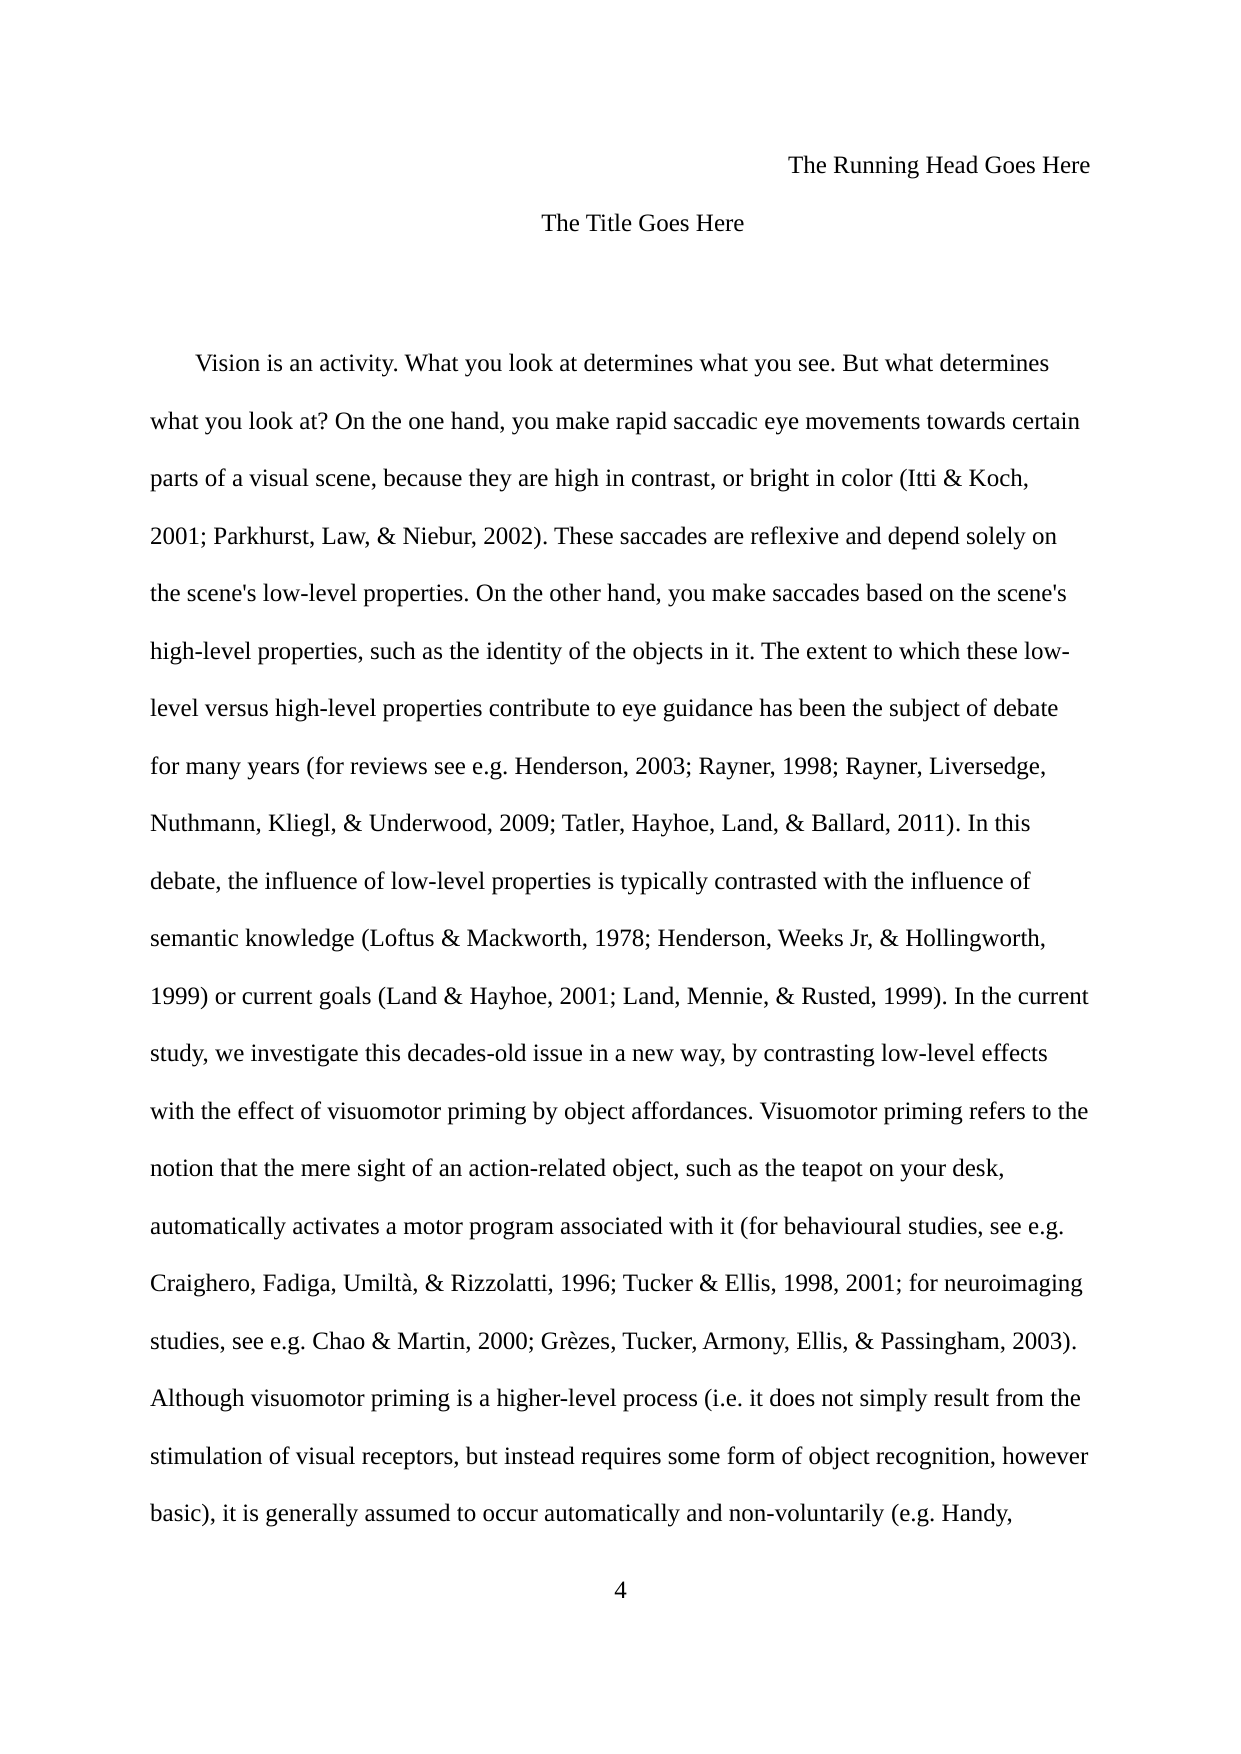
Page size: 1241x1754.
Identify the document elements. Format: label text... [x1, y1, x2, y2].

text Vision is an activity. What you look at determines what you see. But what determines what you look at? On the one hand, you make rapid saccadic eye movements towards certain parts of a visual scene, because they are high in contrast, or bright in color (Itti & Koch, 2001; Parkhurst, Law, & Niebur, 2002). These saccades are reflexive and depend solely on the scene's low-level properties. On the other hand, you make saccades based on the scene's high-level properties, such as the identity of the objects in it. The extent to which these low-level versus high-level properties contribute to eye guidance has been the subject of debate for many years (for reviews see e.g. Henderson, 2003; Rayner, 1998; Rayner, Liversedge, Nuthmann, Kliegl, & Underwood, 2009; Tatler, Hayhoe, Land, & Ballard, 2011). In this debate, the influence of low-level properties is typically contrasted with the influence of semantic knowledge (Loftus & Mackworth, 1978; Henderson, Weeks Jr, & Hollingworth, 1999) or current goals (Land & Hayhoe, 2001; Land, Mennie, & Rusted, 1999). In the current study, we investigate this decades-old issue in a new way, by contrasting low-level effects with the effect of visuomotor priming by object affordances. Visuomotor priming refers to the notion that the mere sight of an action-related object, such as the teapot on your desk, automatically activates a motor program associated with it (for behavioural studies, see e.g. Craighero, Fadiga, Umiltà, & Rizzolatti, 1996; Tucker & Ellis, 1998, 2001; for neuroimaging studies, see e.g. Chao & Martin, 2000; Grèzes, Tucker, Armony, Ellis, & Passingham, 2003). Although visuomotor priming is a higher-level process (i.e. it does not simply result from the stimulation of visual receptors, but instead requires some form of object recognition, however basic), it is generally assumed to occur automatically and non-voluntarily (e.g. Handy, [150, 348, 1091, 1527]
text The Title Goes Here [150, 208, 1091, 237]
